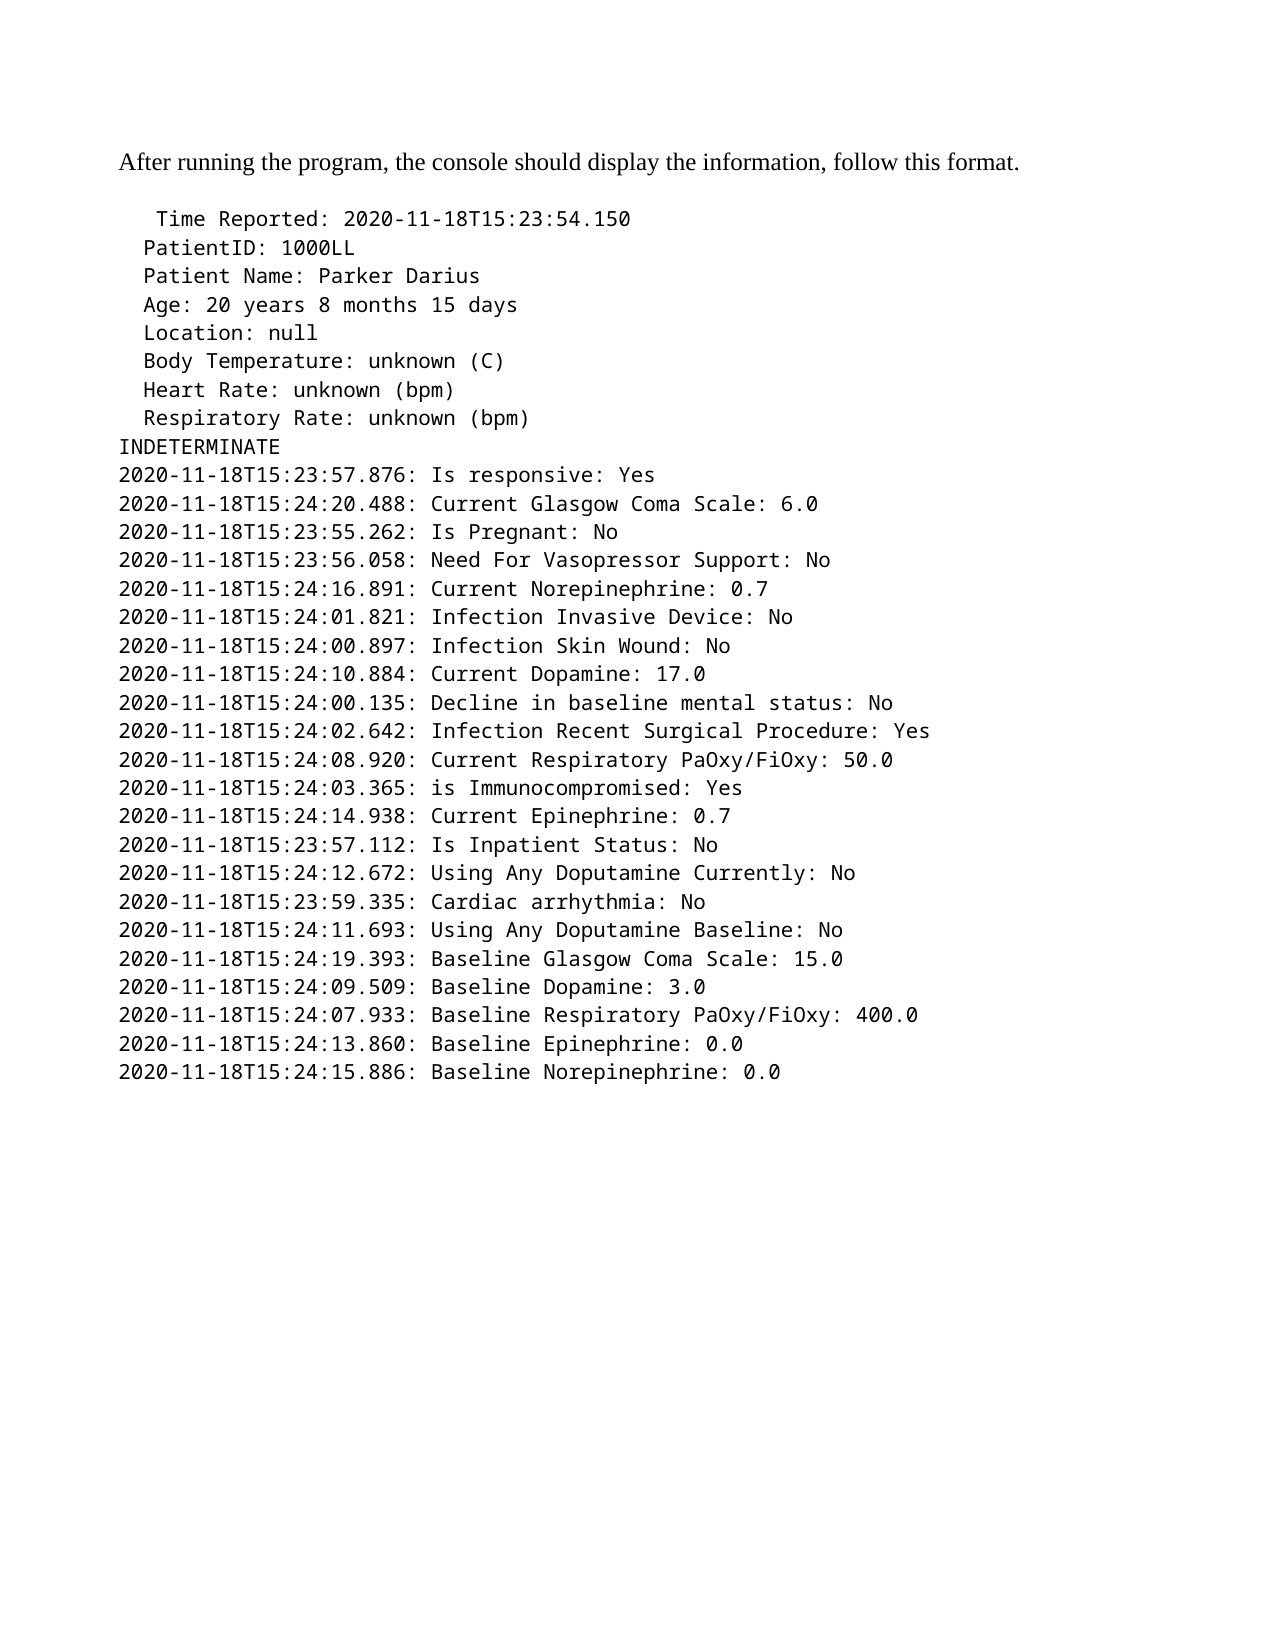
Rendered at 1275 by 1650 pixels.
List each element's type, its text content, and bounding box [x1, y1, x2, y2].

text 2020-11-18T15:24:20.488: Current Glasgow Coma Scale: 6.0 [118, 489, 1157, 517]
text Age: 20 years 8 months 15 days [118, 290, 1157, 318]
text 2020-11-18T15:24:00.897: Infection Skin Wound: No [118, 631, 1157, 659]
text Respiratory Rate: unknown (bpm) [118, 403, 1157, 432]
text PatientID: 1000LL [118, 233, 1157, 261]
text 2020-11-18T15:24:11.693: Using Any Doputamine Baseline: No [118, 915, 1157, 944]
text Body Temperature: unknown (C) [118, 347, 1157, 375]
text 2020-11-18T15:24:16.891: Current Norepinephrine: 0.7 [118, 574, 1157, 602]
text Time Reported: 2020-11-18T15:23:54.150 [118, 204, 1157, 233]
text 2020-11-18T15:23:55.262: Is Pregnant: No [118, 517, 1157, 546]
text 2020-11-18T15:23:57.876: Is responsive: Yes [118, 460, 1157, 489]
text 2020-11-18T15:24:01.821: Infection Invasive Device: No [118, 602, 1157, 631]
text 2020-11-18T15:24:03.365: is Immunocompromised: Yes [118, 773, 1157, 802]
text 2020-11-18T15:24:13.860: Baseline Epinephrine: 0.0 [118, 1029, 1157, 1057]
text 2020-11-18T15:23:56.058: Need For Vasopressor Support: No [118, 546, 1157, 574]
text Patient Name: Parker Darius [118, 261, 1157, 290]
text 2020-11-18T15:24:15.886: Baseline Norepinephrine: 0.0 [118, 1057, 1157, 1086]
text 2020-11-18T15:24:10.884: Current Dopamine: 17.0 [118, 659, 1157, 688]
text 2020-11-18T15:23:57.112: Is Inpatient Status: No [118, 830, 1157, 858]
text 2020-11-18T15:23:59.335: Cardiac arrhythmia: No [118, 887, 1157, 915]
text 2020-11-18T15:24:08.920: Current Respiratory PaOxy/FiOxy: 50.0 [118, 745, 1157, 773]
text 2020-11-18T15:24:12.672: Using Any Doputamine Currently: No [118, 858, 1157, 887]
text 2020-11-18T15:24:19.393: Baseline Glasgow Coma Scale: 15.0 [118, 944, 1157, 972]
text 2020-11-18T15:24:02.642: Infection Recent Surgical Procedure: Yes [118, 716, 1157, 745]
text Heart Rate: unknown (bpm) [118, 375, 1157, 403]
text 2020-11-18T15:24:07.933: Baseline Respiratory PaOxy/FiOxy: 400.0 [118, 1001, 1157, 1029]
text 2020-11-18T15:24:09.509: Baseline Dopamine: 3.0 [118, 972, 1157, 1001]
text 2020-11-18T15:24:14.938: Current Epinephrine: 0.7 [118, 802, 1157, 830]
text INDETERMINATE [118, 432, 1157, 460]
text Location: null [118, 318, 1157, 347]
text 2020-11-18T15:24:00.135: Decline in baseline mental status: No [118, 688, 1157, 716]
text After running the program, the console should display the information, follow this format. [118, 147, 1157, 176]
